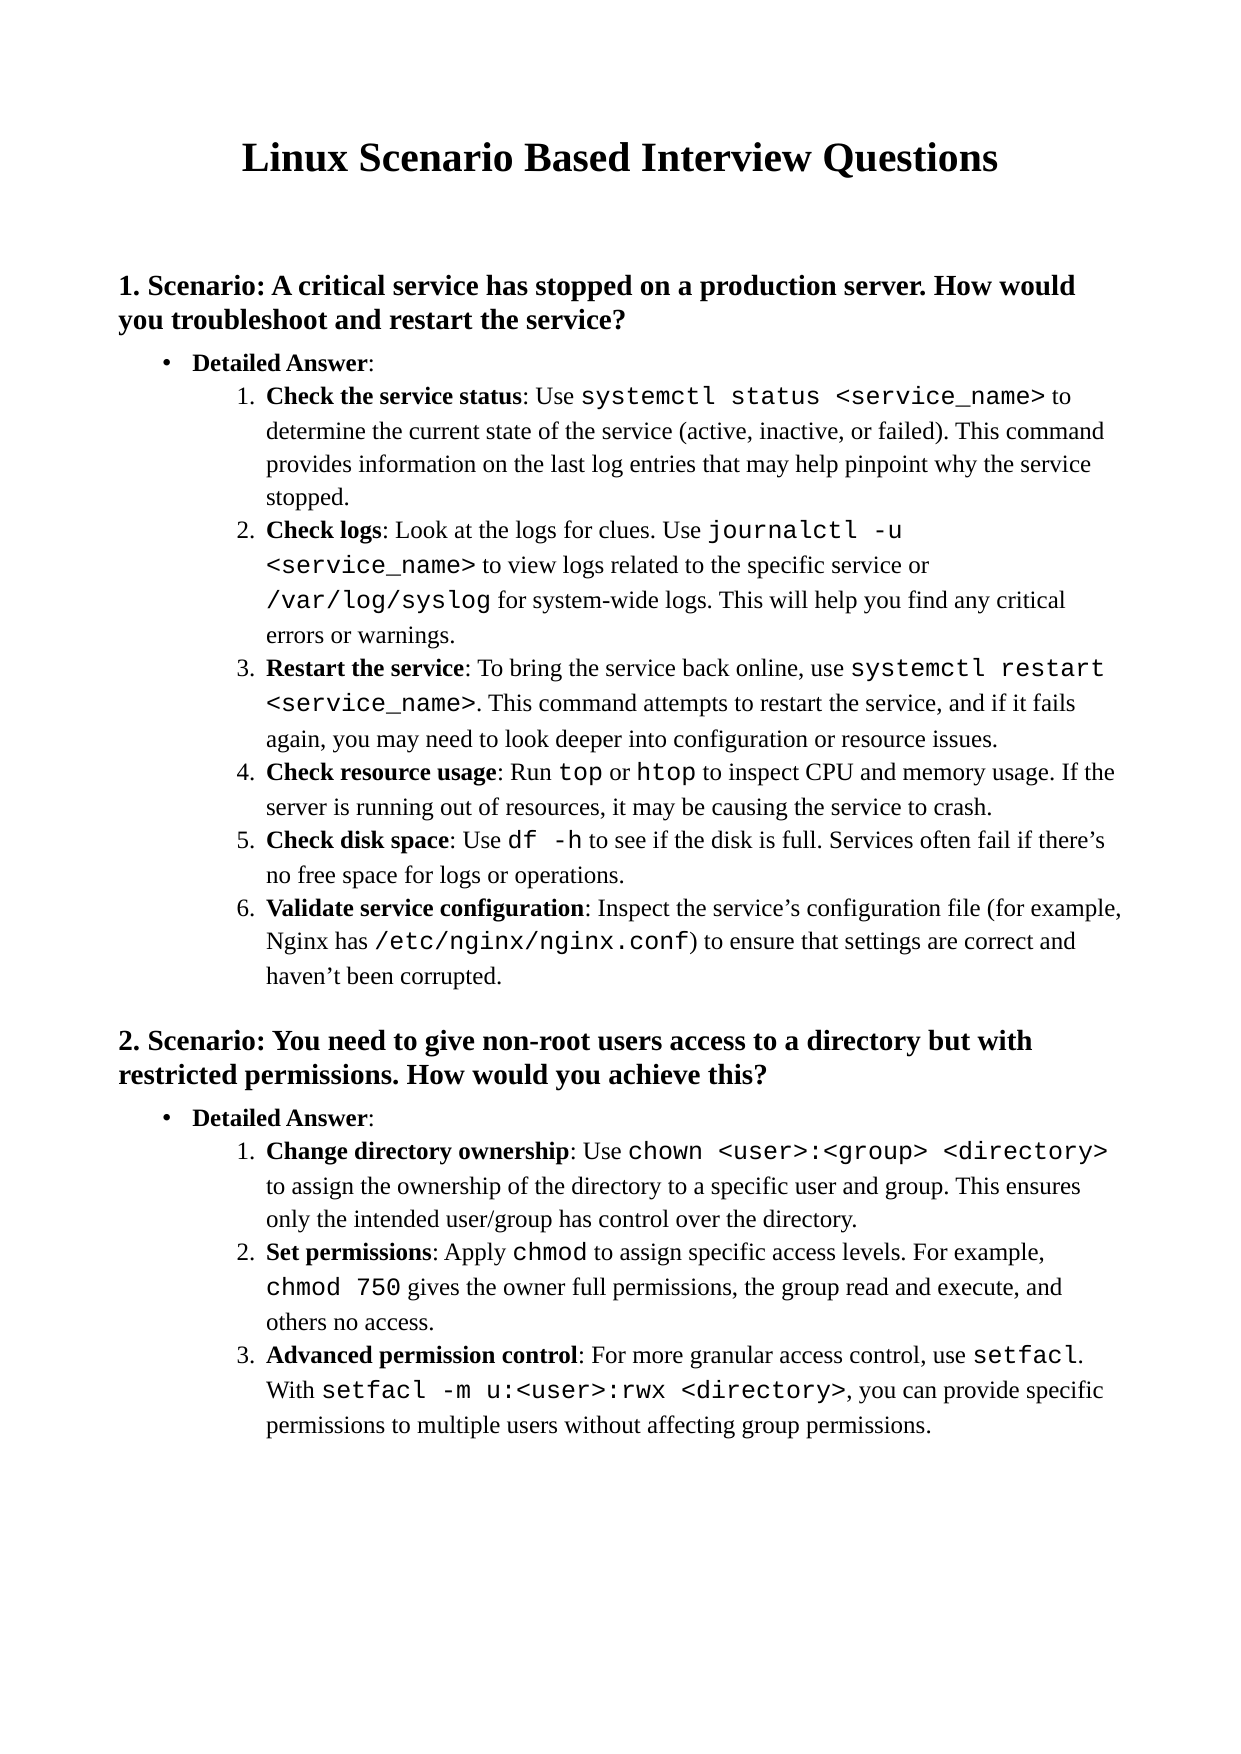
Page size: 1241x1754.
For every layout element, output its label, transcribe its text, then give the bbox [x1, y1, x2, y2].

list Validate service configuration: Inspect the service’s configuration file (for example, Nginx has /etc/nginx/nginx.conf) to ensure that settings are correct and haven’t been corrupted. [236, 893, 1122, 990]
list Check resource usage: Run top or htop to inspect CPU and memory usage. If the server is running out of resources, it may be causing the service to crash. [236, 757, 1122, 821]
list Check logs: Look at the logs for clues. Use journalctl -u <service_name> to view logs related to the specific service or /var/log/syslog for system-wide logs. This will help you find any critical errors or warnings. [236, 515, 1122, 649]
list Set permissions: Apply chmod to assign specific access levels. For example, chmod 750 gives the owner full permissions, the group read and execute, and others no access. [236, 1237, 1122, 1336]
subtitle 2. Scenario: You need to give non-root users access to a directory but with restricted permissions. How would you achieve this? [118, 1023, 1122, 1090]
subtitle Linux Scenario Based Interview Questions [118, 133, 1122, 181]
list Change directory ownership: Use chown <user>:<group> <directory> to assign the ownership of the directory to a specific user and group. This ensures only the intended user/group has control over the directory. [236, 1136, 1122, 1233]
list Detailed Answer: [162, 348, 1122, 377]
list Check disk space: Use df -h to see if the disk is full. Services often fail if there’s no free space for logs or operations. [236, 825, 1122, 889]
list Restart the service: To bring the service back online, use systemctl restart <service_name>. This command attempts to restart the service, and if it fails again, you may need to look deeper into configuration or resource issues. [236, 653, 1122, 752]
list Advanced permission control: For more granular access control, use setfacl. With setfacl -m u:<user>:rwx <directory>, you can provide specific permissions to multiple users without affecting group permissions. [236, 1340, 1122, 1439]
list Detailed Answer: [162, 1103, 1122, 1132]
list Check the service status: Use systemctl status <service_name> to determine the current state of the service (active, inactive, or failed). This command provides information on the last log entries that may help pinpoint why the service stopped. [236, 381, 1122, 511]
subtitle 1. Scenario: A critical service has stopped on a production server. How would you troubleshoot and restart the service? [118, 268, 1122, 335]
